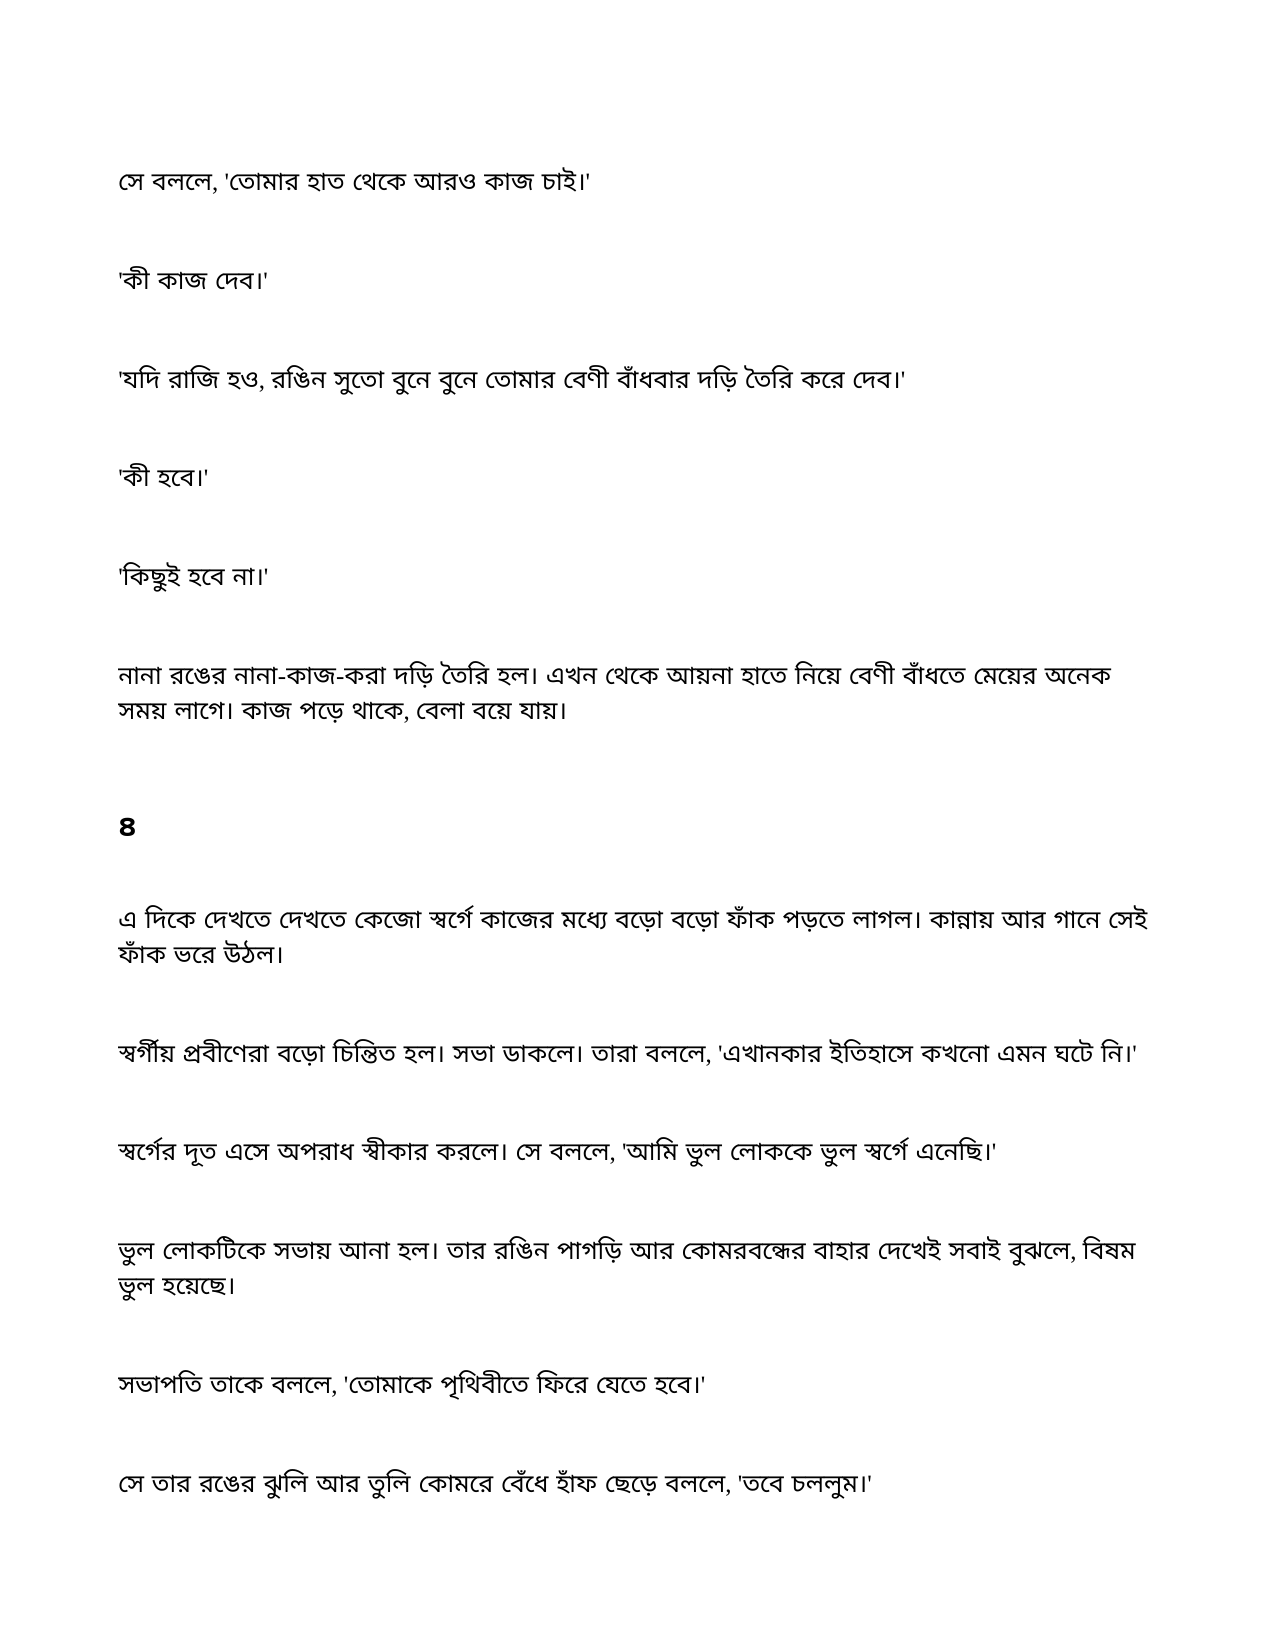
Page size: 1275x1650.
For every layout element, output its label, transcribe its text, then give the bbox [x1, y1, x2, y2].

text 'কিছুই হবে না।' [125, 562, 175, 569]
text 'কিছুই হবে না।' [153, 562, 1157, 591]
text স্বর্গের দূত এসে অপরাধ স্বীকার করলে। সে বললে, 'আমি ভুল লোককে ভুল স্বর্গে এনেছি।' [118, 1137, 1157, 1167]
text সভাপতি তাকে বললে, 'তোমাকে পৃথিবীতে ফিরে যেতে হবে।' [118, 1370, 463, 1399]
text ভুল লোকটিকে সভায় আনা হল। তার রঙিন পাগড়ি আর কোমরবন্ধের বাহার দেখেই সবাই বুঝলে, বিষম ভুল হয়েছে। [118, 1236, 1157, 1301]
text 'কী হবে।' [118, 463, 1157, 493]
text নানা রঙের নানা-কাজ-করা দড়ি তৈরি হল। এখন থেকে আয়না হাতে নিয়ে বেণী বাঁধতে মেয়ের অনেক সময় লাগে। কাজ পড়ে থাকে, বেলা বয়ে যায়। [118, 661, 1157, 725]
subtitle ৪ [118, 809, 1157, 843]
text সে তার রঙের ঝুলি আর তুলি কোমরে বেঁধে হাঁফ ছেড়ে বললে, 'তবে চললুম।' [275, 1469, 1157, 1498]
text এ দিকে দেখতে দেখতে কেজো স্বর্গে কাজের মধ্যে বড়ো বড়ো ফাঁক পড়তে লাগল। কান্নায় আর গানে সেই ফাঁক ভরে উঠল। [118, 905, 1157, 969]
text সভাপতি তাকে বললে, 'তোমাকে পৃথিবীতে ফিরে যেতে হবে।' [452, 1370, 1157, 1399]
text সে বললে, 'তোমার হাত থেকে আরও কাজ চাই।' [118, 167, 1157, 196]
text স্বর্গীয় প্রবীণেরা বড়ো চিন্তিত হল। সভা ডাকলে। তারা বললে, 'এখানকার ইতিহাসে কখনো এমন ঘটে নি।' [118, 1039, 1157, 1068]
text সে তার রঙের ঝুলি আর তুলি কোমরে বেঁধে হাঁফ ছেড়ে বললে, 'তবে চললুম।' [118, 1469, 289, 1498]
text 'যদি রাজি হও, রঙিন সুতো বুনে বুনে তোমার বেণী বাঁধবার দড়ি তৈরি করে দেব।' [118, 365, 1157, 394]
text 'কী কাজ দেব।' [118, 266, 1157, 295]
text 'কিছুই হবে না।' [118, 562, 162, 591]
